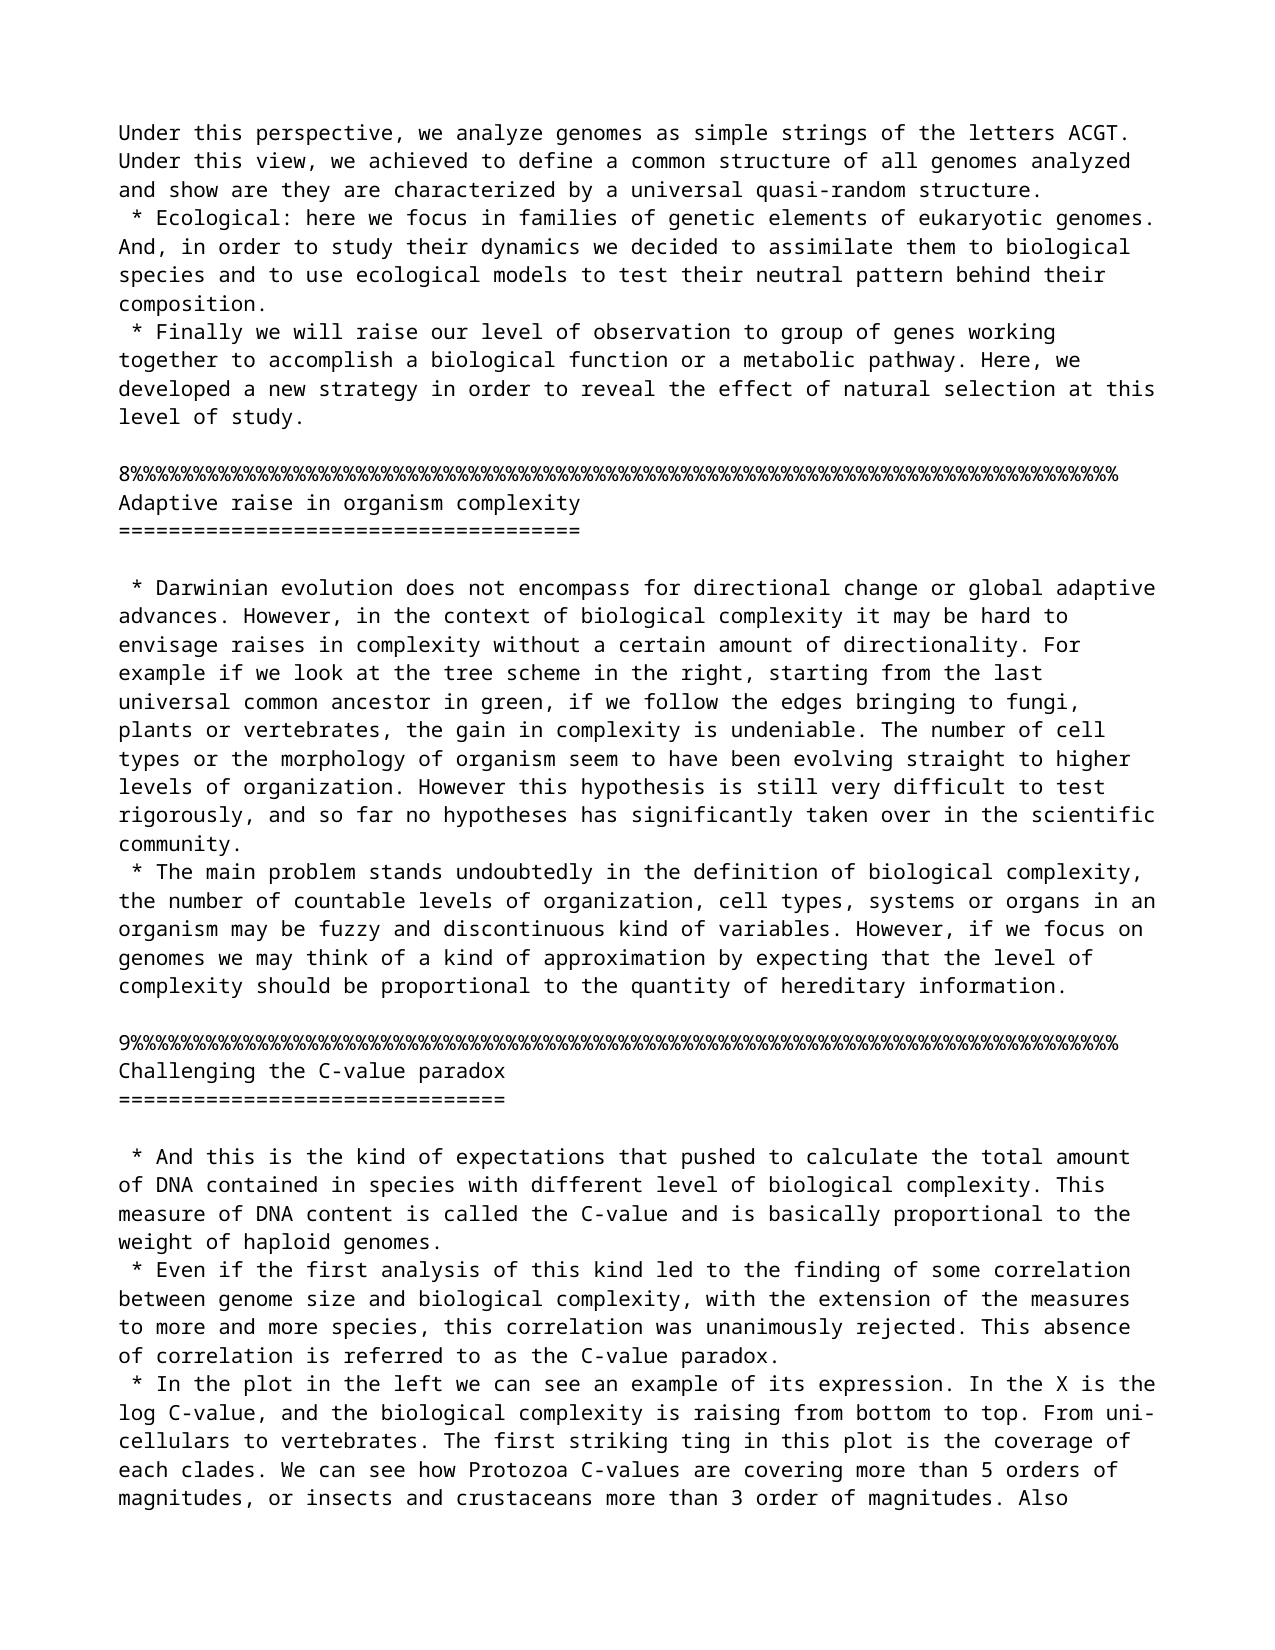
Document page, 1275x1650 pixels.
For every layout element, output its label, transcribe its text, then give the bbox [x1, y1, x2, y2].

text * In the plot in the left we can see an example of its expression. In the X is the log C-value, and the biological complexity is raising from bottom to top. From uni-cellulars to vertebrates. The first striking ting in this plot is the coverage of each clades. We can see how Protozoa C-values are covering more than 5 orders of magnitudes, or insects and crustaceans more than 3 order of magnitudes. Also [118, 1369, 1157, 1512]
text 9%%%%%%%%%%%%%%%%%%%%%%%%%%%%%%%%%%%%%%%%%%%%%%%%%%%%%%%%%%%%%%%%%%%%%%%%%%%%%%% [118, 1028, 1157, 1057]
text * The main problem stands undoubtedly in the definition of biological complexity, the number of countable levels of organization, cell types, systems or organs in an organism may be fuzzy and discontinuous kind of variables. However, if we focus on genomes we may think of a kind of approximation by expecting that the level of complexity should be proportional to the quantity of hereditary information. [118, 857, 1157, 1000]
text * Even if the first analysis of this kind led to the finding of some correlation between genome size and biological complexity, with the extension of the measures to more and more species, this correlation was unanimously rejected. This absence of correlation is referred to as the C-value paradox. [118, 1256, 1157, 1369]
text Adaptive raise in organism complexity [118, 488, 1157, 516]
text ===================================== [118, 516, 1157, 545]
text * Ecological: here we focus in families of genetic elements of eukaryotic genomes. And, in order to study their dynamics we decided to assimilate them to biological species and to use ecological models to test their neutral pattern behind their composition. [118, 203, 1157, 317]
text Under this perspective, we analyze genomes as simple strings of the letters ACGT. Under this view, we achieved to define a common structure of all genomes analyzed and show are they are characterized by a universal quasi-random structure. [118, 118, 1157, 203]
text =============================== [118, 1085, 1157, 1113]
text 8%%%%%%%%%%%%%%%%%%%%%%%%%%%%%%%%%%%%%%%%%%%%%%%%%%%%%%%%%%%%%%%%%%%%%%%%%%%%%%% [118, 459, 1157, 488]
text * And this is the kind of expectations that pushed to calculate the total amount of DNA contained in species with different level of biological complexity. This measure of DNA content is called the C-value and is basically proportional to the weight of haploid genomes. [118, 1142, 1157, 1256]
text * Finally we will raise our level of observation to group of genes working together to accomplish a biological function or a metabolic pathway. Here, we developed a new strategy in order to reveal the effect of natural selection at this level of study. [118, 317, 1157, 431]
text * Darwinian evolution does not encompass for directional change or global adaptive advances. However, in the context of biological complexity it may be hard to envisage raises in complexity without a certain amount of directionality. For example if we look at the tree scheme in the right, starting from the last universal common ancestor in green, if we follow the edges bringing to fungi, plants or vertebrates, the gain in complexity is undeniable. The number of cell types or the morphology of organism seem to have been evolving straight to higher levels of organization. However this hypothesis is still very difficult to test rigorously, and so far no hypotheses has significantly taken over in the scientific community. [118, 573, 1157, 857]
text Challenging the C-value paradox [118, 1057, 1157, 1085]
